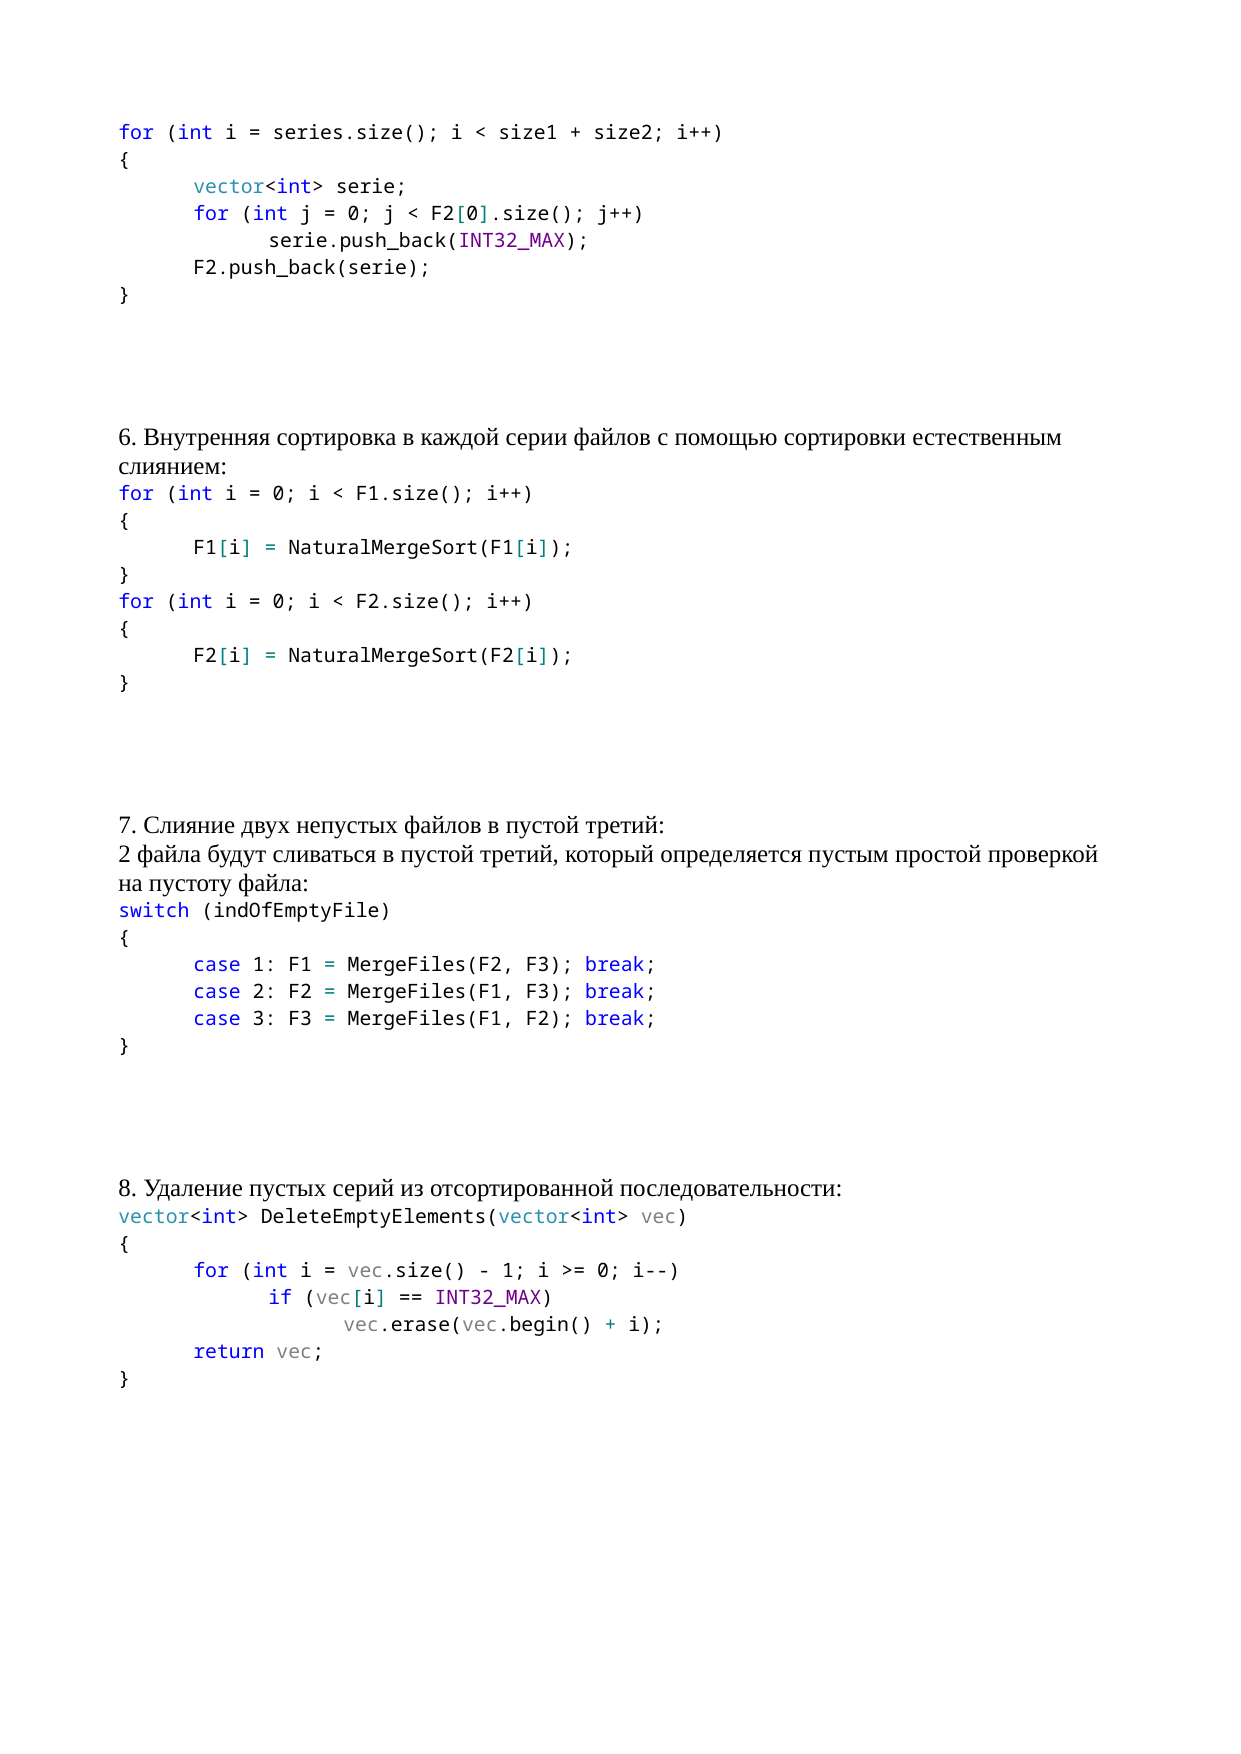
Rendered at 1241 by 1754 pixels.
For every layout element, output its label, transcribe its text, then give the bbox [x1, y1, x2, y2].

text switch (indOfEmptyFile) [118, 897, 1122, 923]
text vec.erase(vec.begin() + i); [118, 1310, 1122, 1337]
text } [118, 668, 1122, 695]
text serie.push_back(INT32_MAX); [118, 226, 1122, 253]
text { [118, 923, 1122, 951]
text F2[i] = NaturalMergeSort(F2[i]); [118, 641, 1122, 668]
text case 1: F1 = MergeFiles(F2, F3); break; [118, 951, 1122, 977]
text { [118, 614, 1122, 641]
text return vec; [118, 1337, 1122, 1364]
text 7. Слияние двух непустых файлов в пустой третий: [118, 810, 1122, 839]
text for (int j = 0; j < F2[0].size(); j++) [118, 199, 1122, 226]
text { [118, 506, 1122, 533]
text { [118, 145, 1122, 172]
text F2.push_back(serie); [118, 253, 1122, 280]
text 8. Удаление пустых серий из отсортированной последовательности: [118, 1173, 1122, 1202]
text for (int i = 0; i < F2.size(); i++) [118, 587, 1122, 614]
text for (int i = series.size(); i < size1 + size2; i++) [118, 118, 1122, 145]
text } [118, 1364, 1122, 1391]
text 6. Внутренняя сортировка в каждой серии файлов с помощью сортировки естественным слиянием: [118, 422, 1122, 479]
text F1[i] = NaturalMergeSort(F1[i]); [118, 533, 1122, 560]
text } [118, 1031, 1122, 1058]
text } [118, 280, 1122, 307]
text } [118, 560, 1122, 587]
text case 2: F2 = MergeFiles(F1, F3); break; [118, 977, 1122, 1004]
text for (int i = 0; i < F1.size(); i++) [118, 479, 1122, 506]
text for (int i = vec.size() - 1; i >= 0; i--) [118, 1256, 1122, 1283]
text { [118, 1229, 1122, 1256]
text case 3: F3 = MergeFiles(F1, F2); break; [118, 1004, 1122, 1031]
text 2 файла будут сливаться в пустой третий, который определяется пустым простой проверкой на пустоту файла: [118, 839, 1122, 897]
text vector<int> serie; [118, 172, 1122, 199]
text if (vec[i] == INT32_MAX) [118, 1283, 1122, 1310]
text vector<int> DeleteEmptyElements(vector<int> vec) [118, 1202, 1122, 1229]
